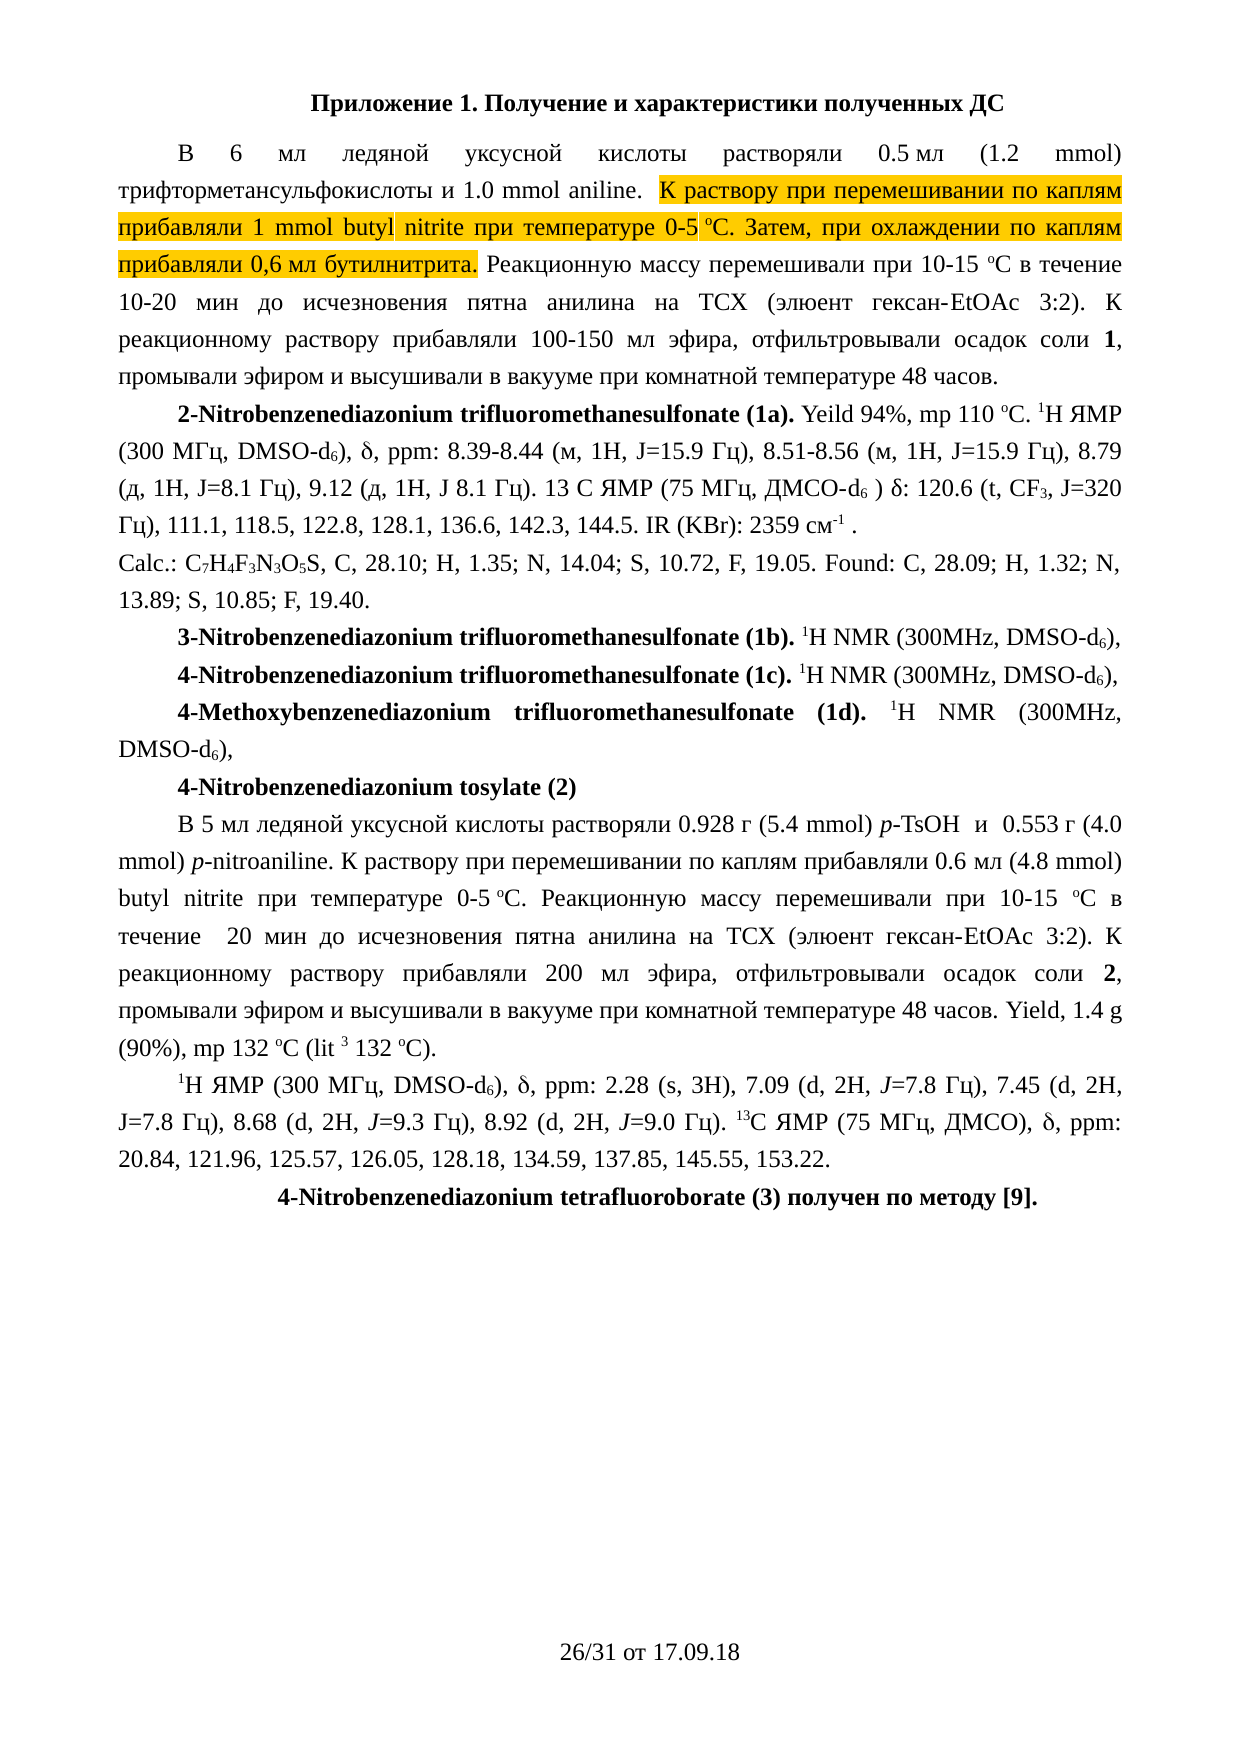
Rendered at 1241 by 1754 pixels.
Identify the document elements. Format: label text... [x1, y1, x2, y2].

text В 5 мл ледяной уксусной кислоты растворяли 0.928 г (5.4 mmol) p-TsOH и 0.553 г (4.0 mmol) p-nitroaniline. К раствору при перемешивании по каплям прибавляли 0.6 мл (4.8 mmol) butyl nitrite при температуре 0-5 оС. Реакционную массу перемешивали при 10-15 оС в течение 20 мин до исчезновения пятна анилина на ТСХ (элюент гексан-EtOAc 3:2). К реакционному раствору прибавляли 200 мл эфира, отфильтровывали осадок соли 2, промывали эфиром и высушивали в вакууме при комнатной температуре 48 часов. Yield, 1.4 g (90%), mp 132 oC (lit 3 132 oC). [118, 809, 1122, 1061]
text В 6 мл ледяной уксусной кислоты растворяли 0.5 мл (1.2 mmol) трифторметансульфокислоты и 1.0 mmol aniline. К раствору при перемешивании по каплям прибавляли 1 mmol butyl nitrite при температуре 0-5 оС. Затем, при охлаждении по каплям прибавляли 0,6 мл бутилнитрита. Реакционную массу перемешивали при 10-15 оС в течение 10-20 мин до исчезновения пятна анилина на ТСХ (элюент гексан-EtOAc 3:2). К реакционному раствору прибавляли 100-150 мл эфира, отфильтровывали осадок соли 1, промывали эфиром и высушивали в вакууме при комнатной температуре 48 часов. [118, 138, 1122, 390]
text 3-Nitrobenzenediazonium trifluoromethanesulfonate (1b). 1H NMR (300MHz, DMSO-d6), [118, 622, 1122, 651]
text Calc.: C7H4F3N3O5S, C, 28.10; H, 1.35; N, 14.04; S, 10.72, F, 19.05. Found: C, 28.09; H, 1.32; N, 13.89; S, 10.85; F, 19.40. [118, 548, 1122, 614]
text 4-Nitrobenzenediazonium tetrafluoroborate (3) получен по методу [9]. [193, 1182, 1122, 1211]
text 4-Nitrobenzenediazonium trifluoromethanesulfonate (1c). 1H NMR (300MHz, DMSO-d6), [118, 660, 1122, 688]
text 4-Methoxybenzenediazonium trifluoromethanesulfonate (1d). 1H NMR (300MHz, DMSO-d6), [118, 697, 1122, 763]
text 1H ЯМР (300 МГц, DMSO-d6), , ppm: 2.28 (s, 3H), 7.09 (d, 2H, J=7.8 Гц), 7.45 (d, 2H, J=7.8 Гц), 8.68 (d, 2H, J=9.3 Гц), 8.92 (d, 2H, J=9.0 Гц). 13C ЯМР (75 МГц, ДМСО), , ppm: 20.84, 121.96, 125.57, 126.05, 128.18, 134.59, 137.85, 145.55, 153.22. [118, 1070, 1122, 1173]
text 2-Nitrobenzenediazonium trifluoromethanesulfonate (1a). Yeild 94%, mp 110 oC. 1H ЯМР (300 МГц, DMSO-d6), , ppm: 8.39-8.44 (м, 1Н, J=15.9 Гц), 8.51-8.56 (м, 1Н, J=15.9 Гц), 8.79 (д, 1Н, J=8.1 Гц), 9.12 (д, 1Н, J 8.1 Гц). 13 С ЯМР (75 МГц, ДМСО-d6 ) δ: 120.6 (t, CF3, J=320 Гц), 111.1, 118.5, 122.8, 128.1, 136.6, 142.3, 144.5. IR (KBr): 2359 см-1 . [118, 399, 1122, 539]
text Приложение 1. Получение и характеристики полученных ДС [193, 88, 1122, 117]
text 4-Nitrobenzenediazonium tosylate (2) [118, 772, 1122, 800]
